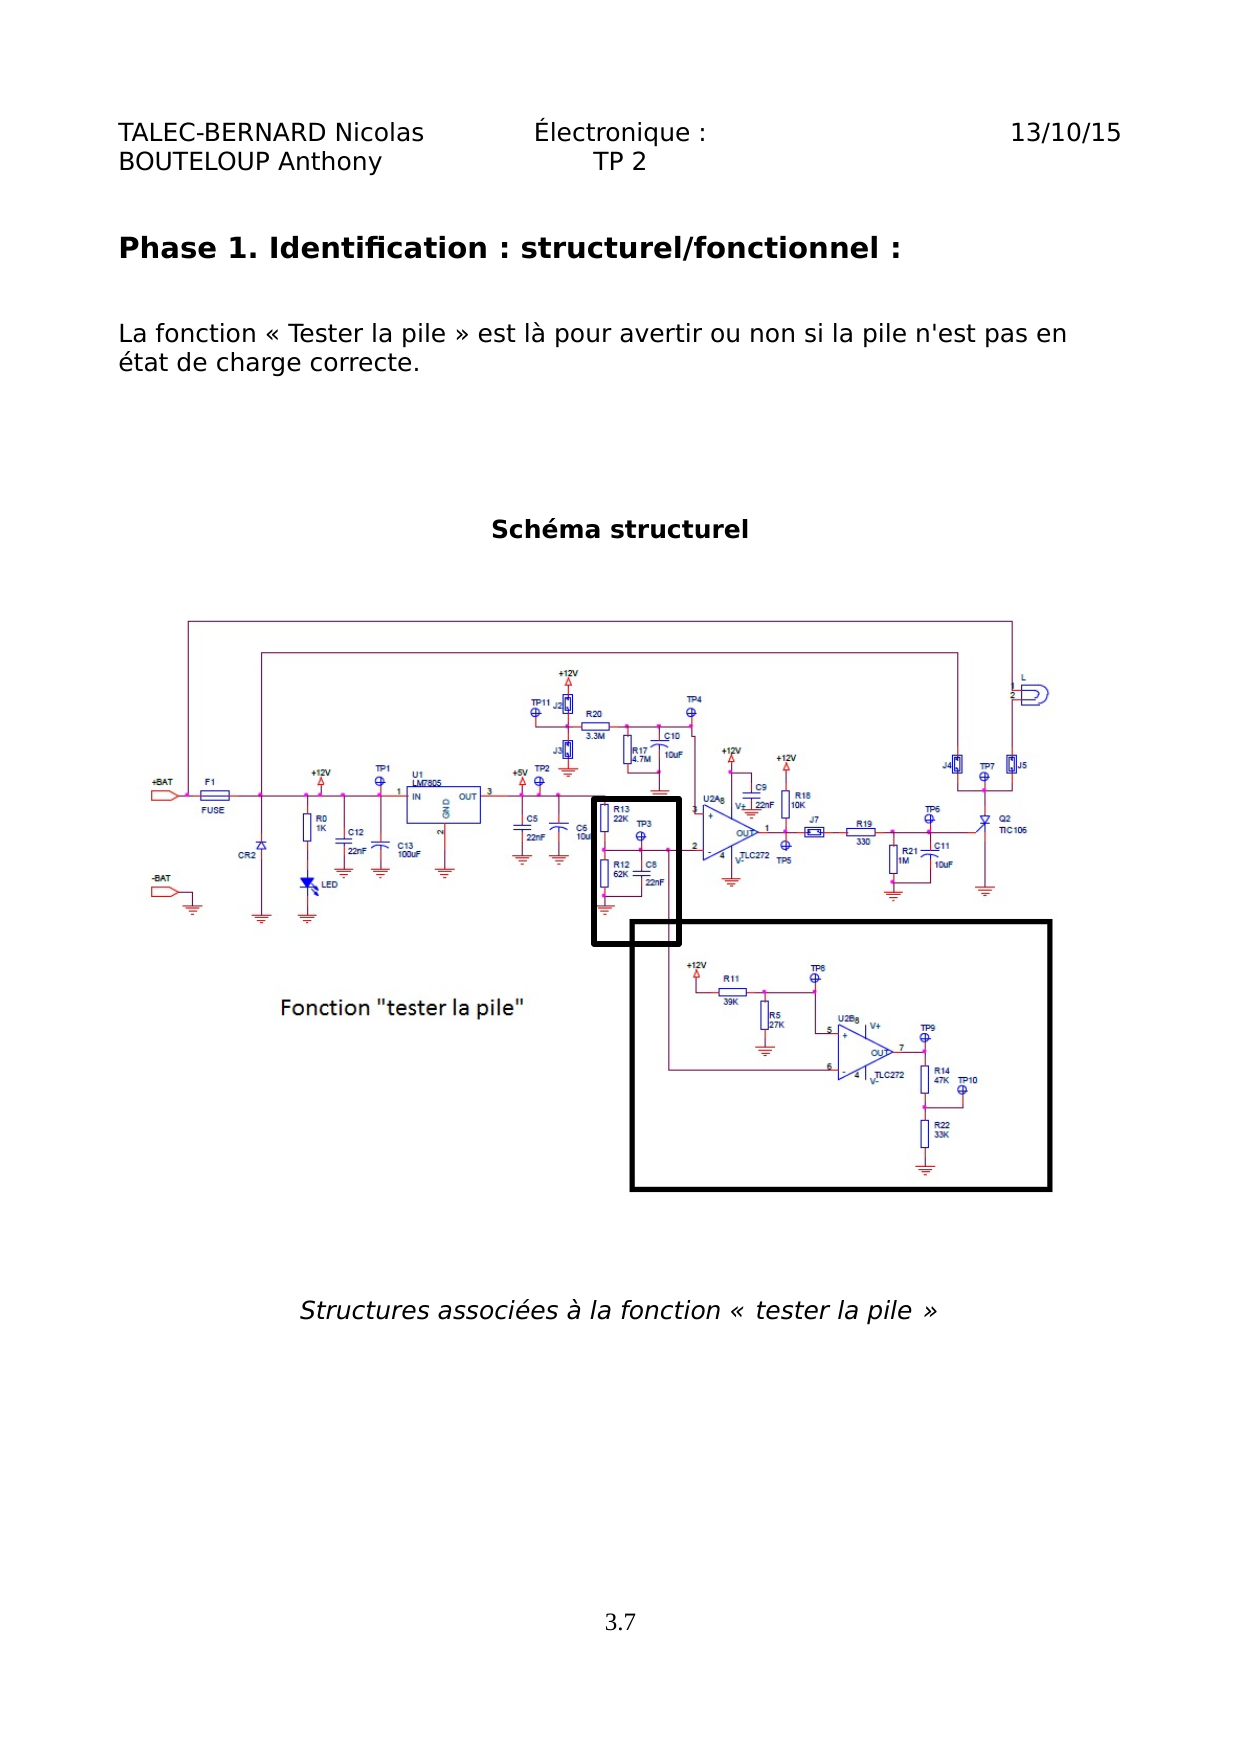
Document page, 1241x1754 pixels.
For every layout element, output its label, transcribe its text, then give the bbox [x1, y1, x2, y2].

subtitle Phase 1. Identification : structurel/fonctionnel : [118, 231, 1122, 265]
picture [103, 602, 1108, 1213]
text Structures associées à la fonction « tester la pile » [118, 1296, 1122, 1326]
text Schéma structurel [118, 515, 1122, 544]
text La fonction « Tester la pile » est là pour avertir ou non si la pile n'est pas en état de charge correcte. [118, 319, 1122, 377]
